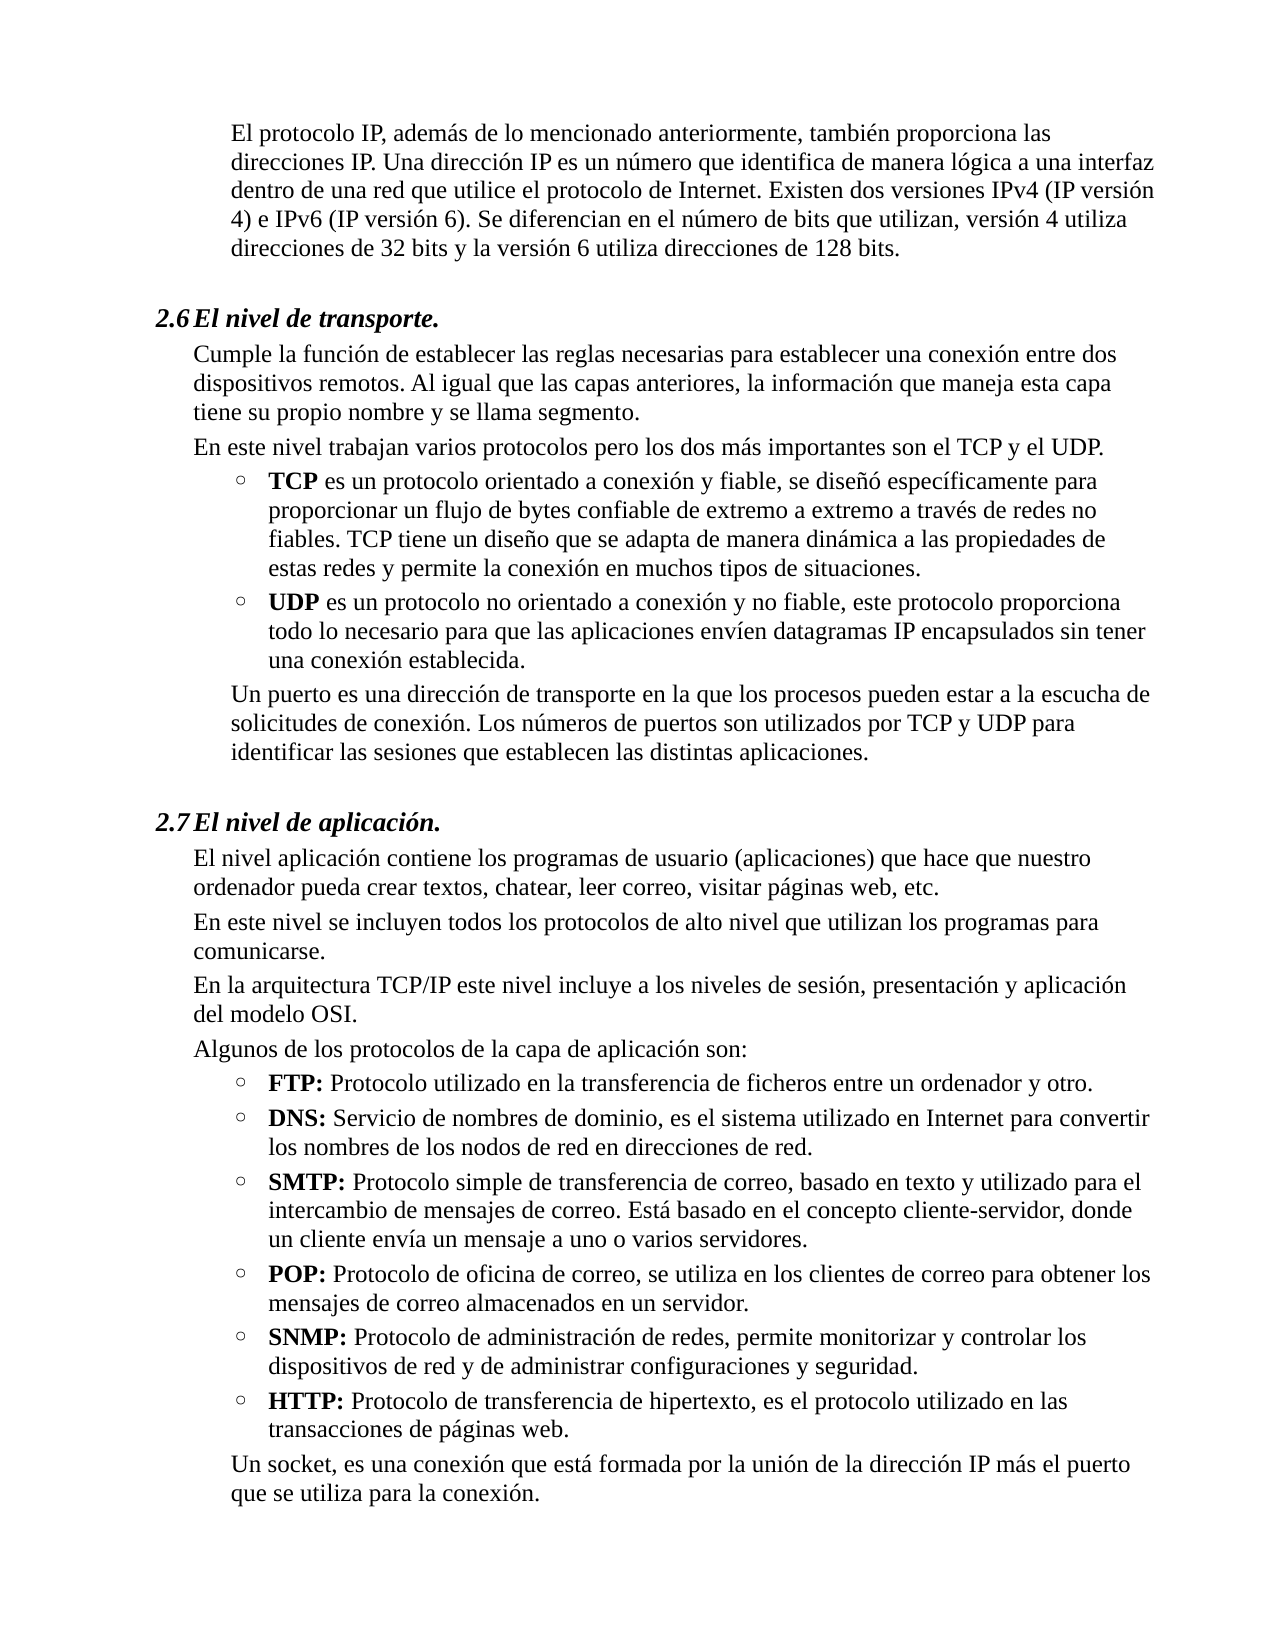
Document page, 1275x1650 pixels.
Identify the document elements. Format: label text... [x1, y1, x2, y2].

list El protocolo IP, además de lo mencionado anteriormente, también proporciona las direcciones IP. Una dirección IP es un número que identifica de manera lógica a una interfaz dentro de una red que utilice el protocolo de Internet. Existen dos versiones IPv4 (IP versión 4) e IPv6 (IP versión 6). Se diferencian en el número de bits que utilizan, versión 4 utiliza direcciones de 32 bits y la versión 6 utiliza direcciones de 128 bits. [193, 118, 1157, 262]
list SMTP: Protocolo simple de transferencia de correo, basado en texto y utilizado para el intercambio de mensajes de correo. Está basado en el concepto cliente-servidor, donde un cliente envía un mensaje a uno o varios servidores. [231, 1167, 1157, 1253]
list En este nivel se incluyen todos los protocolos de alto nivel que utilizan los programas para comunicarse. [156, 907, 1157, 964]
list POP: Protocolo de oficina de correo, se utiliza en los clientes de correo para obtener los mensajes de correo almacenados en un servidor. [231, 1259, 1157, 1316]
list El nivel aplicación contiene los programas de usuario (aplicaciones) que hace que nuestro ordenador pueda crear textos, chatear, leer correo, visitar páginas web, etc. [156, 843, 1157, 901]
list En la arquitectura TCP/IP este nivel incluye a los niveles de sesión, presentación y aplicación del modelo OSI. [156, 970, 1157, 1028]
list SNMP: Protocolo de administración de redes, permite monitorizar y controlar los dispositivos de red y de administrar configuraciones y seguridad. [231, 1322, 1157, 1380]
list El nivel de aplicación. [156, 806, 1157, 838]
list Un socket, es una conexión que está formada por la unión de la dirección IP más el puerto que se utiliza para la conexión. [193, 1449, 1157, 1507]
list FTP: Protocolo utilizado en la transferencia de ficheros entre un ordenador y otro. [231, 1068, 1157, 1097]
list UDP es un protocolo no orientado a conexión y no fiable, este protocolo proporciona todo lo necesario para que las aplicaciones envíen datagramas IP encapsulados sin tener una conexión establecida. [231, 587, 1157, 674]
list DNS: Servicio de nombres de dominio, es el sistema utilizado en Internet para convertir los nombres de los nodos de red en direcciones de red. [231, 1103, 1157, 1161]
list El nivel de transporte. [156, 302, 1157, 334]
list Un puerto es una dirección de transporte en la que los procesos pueden estar a la escucha de solicitudes de conexión. Los números de puertos son utilizados por TCP y UDP para identificar las sesiones que establecen las distintas aplicaciones. [193, 679, 1157, 766]
list HTTP: Protocolo de transferencia de hipertexto, es el protocolo utilizado en las transacciones de páginas web. [231, 1386, 1157, 1443]
list En este nivel trabajan varios protocolos pero los dos más importantes son el TCP y el UDP. [156, 432, 1157, 461]
list Algunos de los protocolos de la capa de aplicación son: [156, 1034, 1157, 1063]
list Cumple la función de establecer las reglas necesarias para establecer una conexión entre dos dispositivos remotos. Al igual que las capas anteriores, la información que maneja esta capa tiene su propio nombre y se llama segmento. [156, 339, 1157, 426]
list TCP es un protocolo orientado a conexión y fiable, se diseñó específicamente para proporcionar un flujo de bytes confiable de extremo a extremo a través de redes no fiables. TCP tiene un diseño que se adapta de manera dinámica a las propiedades de estas redes y permite la conexión en muchos tipos de situaciones. [231, 466, 1157, 581]
